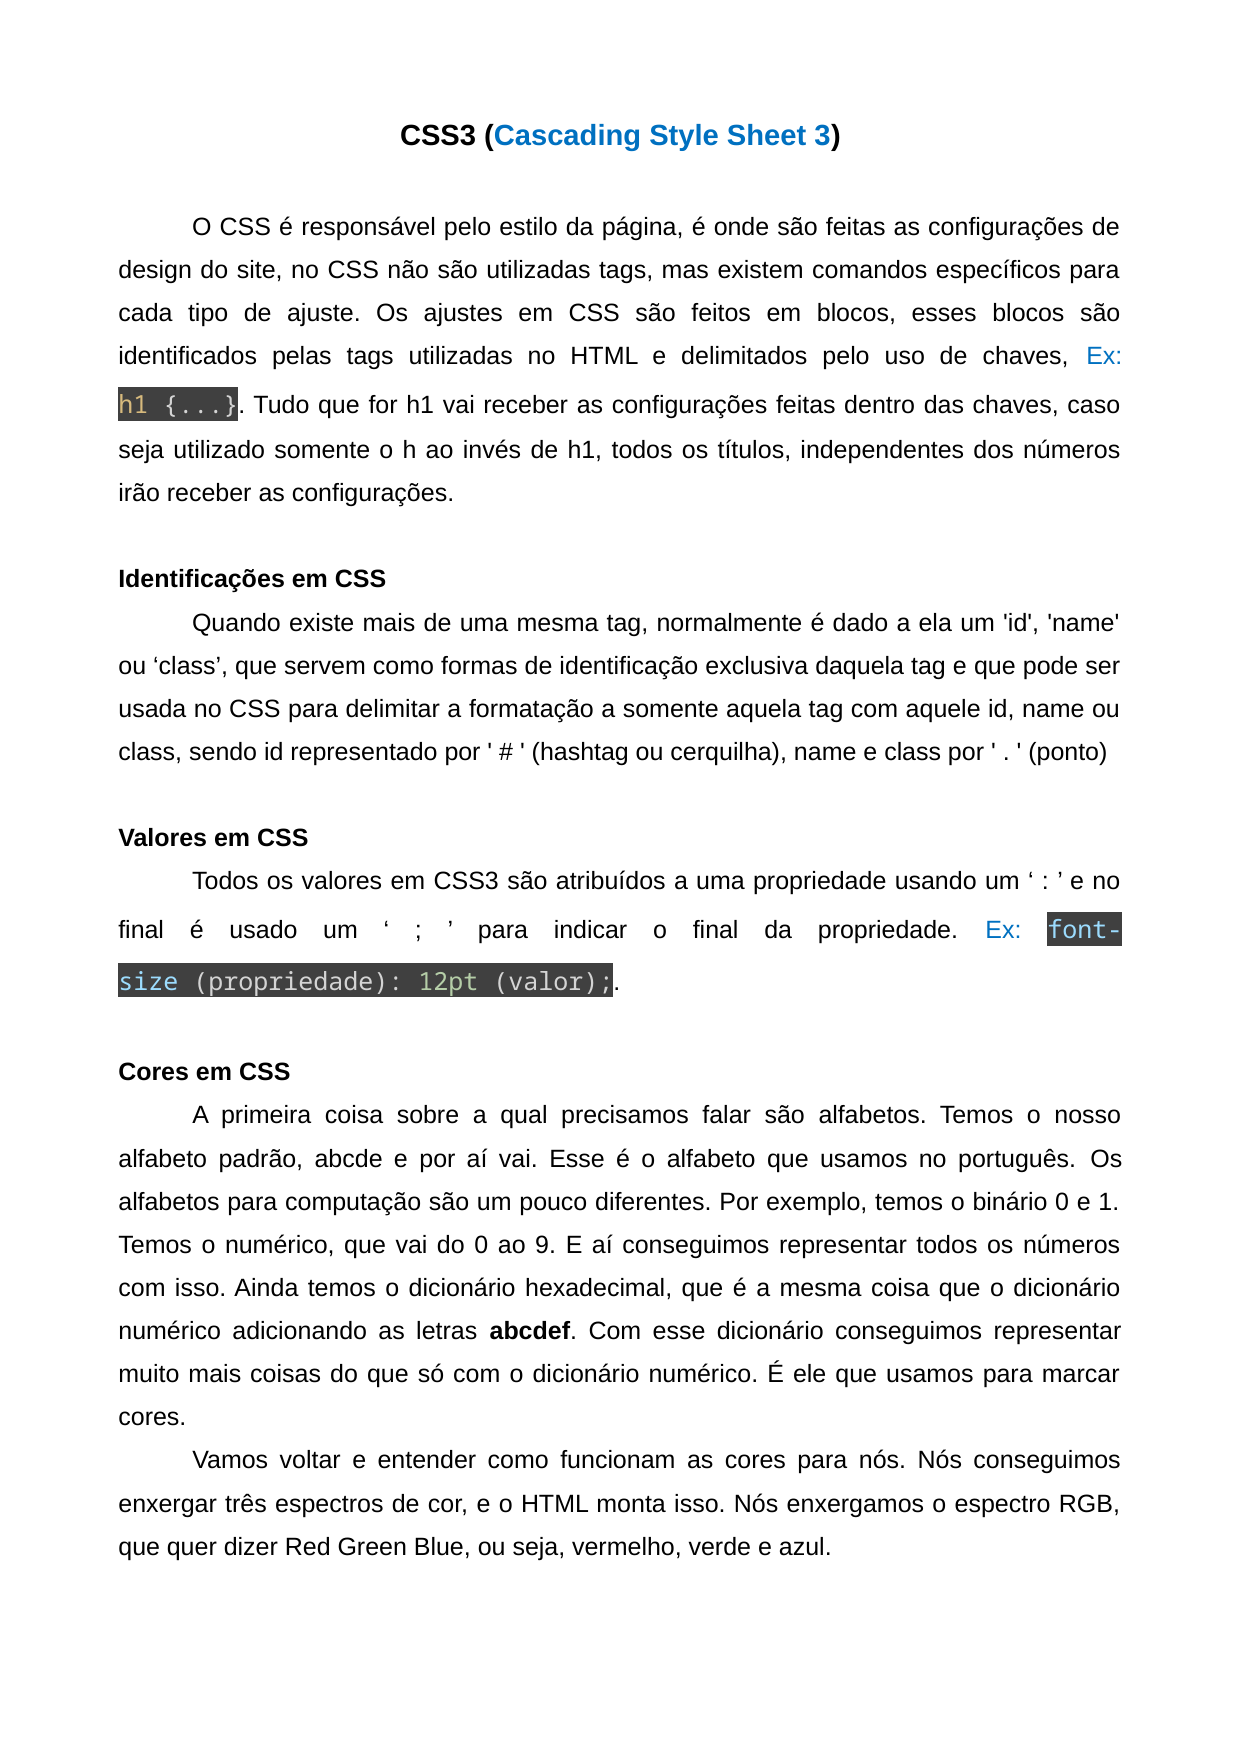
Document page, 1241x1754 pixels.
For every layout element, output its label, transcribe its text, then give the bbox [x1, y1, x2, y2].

text Cores em CSS [118, 1057, 1122, 1086]
text Vamos voltar e entender como funcionam as cores para nós. Nós conseguimos enxergar três espectros de cor, e o HTML monta isso. Nós enxergamos o espectro RGB, que quer dizer Red Green Blue, ou seja, vermelho, verde e azul. [118, 1445, 1122, 1560]
text Todos os valores em CSS3 são atribuídos a uma propriedade usando um ‘ : ’ e no final é usado um ‘ ; ’ para indicar o final da propriedade. Ex: font-size (propriedade): 12pt (valor);. [118, 866, 1122, 997]
text Valores em CSS [118, 823, 1122, 852]
text CSS3 (Cascading Style Sheet 3) [118, 118, 1122, 152]
text A primeira coisa sobre a qual precisamos falar são alfabetos. Temos o nosso alfabeto padrão, abcde e por aí vai. Esse é o alfabeto que usamos no português. Os alfabetos para computação são um pouco diferentes. Por exemplo, temos o binário 0 e 1. Temos o numérico, que vai do 0 ao 9. E aí conseguimos representar todos os números com isso. Ainda temos o dicionário hexadecimal, que é a mesma coisa que o dicionário numérico adicionando as letras abcdef. Com esse dicionário conseguimos representar muito mais coisas do que só com o dicionário numérico. É ele que usamos para marcar cores. [118, 1100, 1122, 1431]
text O CSS é responsável pelo estilo da página, é onde são feitas as configurações de design do site, no CSS não são utilizadas tags, mas existem comandos específicos para cada tipo de ajuste. Os ajustes em CSS são feitos em blocos, esses blocos são identificados pelas tags utilizadas no HTML e delimitados pelo uso de chaves, Ex: h1 {...}. Tudo que for h1 vai receber as configurações feitas dentro das chaves, caso seja utilizado somente o h ao invés de h1, todos os títulos, independentes dos números irão receber as configurações. [118, 212, 1122, 507]
text Quando existe mais de uma mesma tag, normalmente é dado a ela um 'id', 'name' ou ‘class’, que servem como formas de identificação exclusiva daquela tag e que pode ser usada no CSS para delimitar a formatação a somente aquela tag com aquele id, name ou class, sendo id representado por ' # ' (hashtag ou cerquilha), name e class por ' . ' (ponto) [118, 608, 1122, 766]
text Identificações em CSS [118, 564, 1122, 593]
